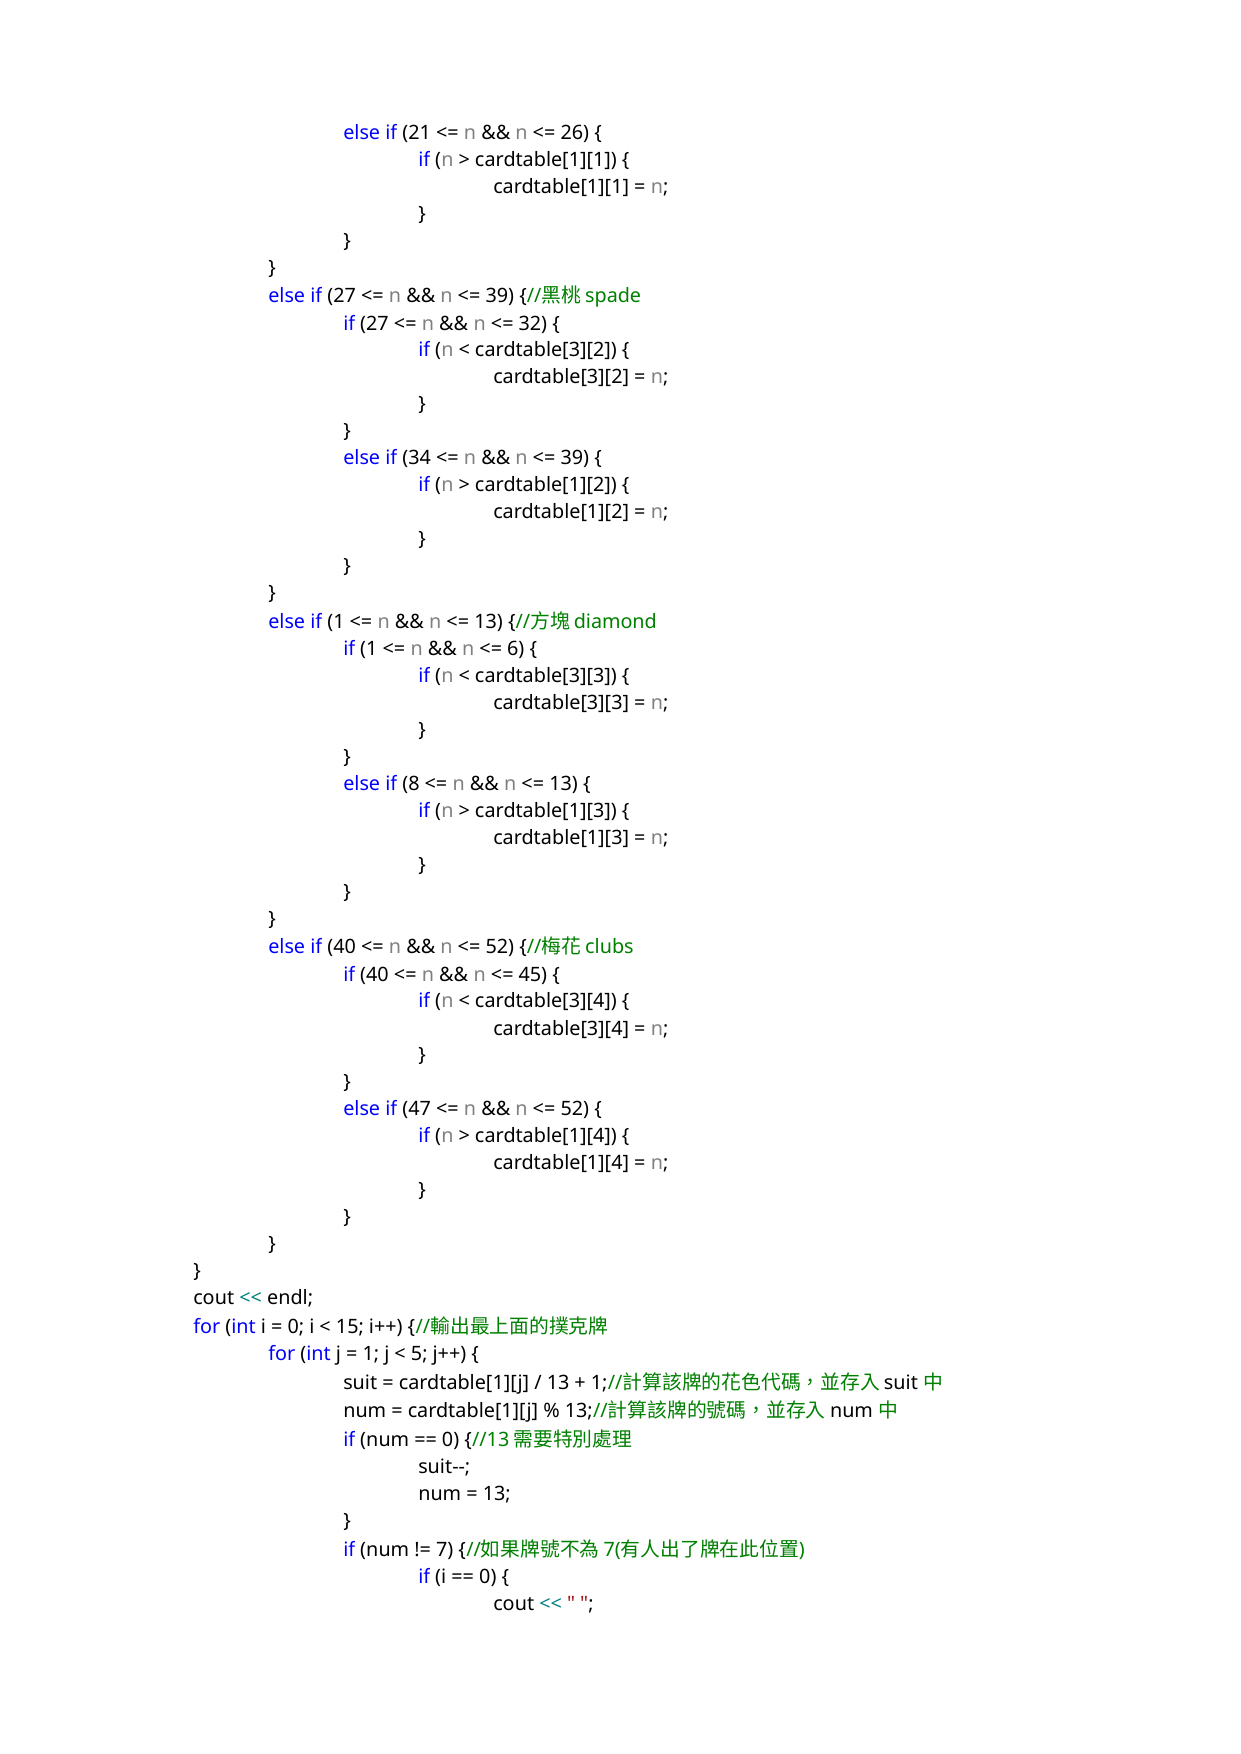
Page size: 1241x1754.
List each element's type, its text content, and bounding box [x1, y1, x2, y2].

text cardtable[1][4] = n; [118, 1149, 1122, 1176]
text if (num == 0) {//13需要特別處理 [118, 1424, 1122, 1452]
text cardtable[3][3] = n; [118, 688, 1122, 715]
text if (1 <= n && n <= 6) { [118, 634, 1122, 661]
text if (n > cardtable[1][3]) { [118, 796, 1122, 823]
text } [118, 904, 1122, 931]
text } [118, 1229, 1122, 1257]
text } [118, 1203, 1122, 1229]
text } [118, 417, 1122, 444]
text } [118, 877, 1122, 904]
text cardtable[3][4] = n; [118, 1014, 1122, 1041]
text for (int i = 0; i < 15; i++) {//輸出最上面的撲克牌 [118, 1311, 1122, 1339]
text if (num != 7) {//如果牌號不為7(有人出了牌在此位置) [118, 1533, 1122, 1562]
text else if (21 <= n && n <= 26) { [118, 118, 1122, 145]
text } [118, 524, 1122, 552]
text suit = cardtable[1][j] / 13 + 1;//計算該牌的花色代碼，並存入suit 中 [118, 1366, 1122, 1395]
text suit--; [118, 1452, 1122, 1479]
text if (n > cardtable[1][1]) { [118, 145, 1122, 172]
text } [118, 742, 1122, 769]
text cardtable[3][2] = n; [118, 363, 1122, 390]
text num = cardtable[1][j] % 13;//計算該牌的號碼，並存入 num 中 [118, 1395, 1122, 1424]
text else if (40 <= n && n <= 52) {//梅花clubs [118, 931, 1122, 960]
text if (i == 0) { [118, 1562, 1122, 1589]
text cout << " "; [118, 1589, 1122, 1616]
text else if (8 <= n && n <= 13) { [118, 769, 1122, 796]
text } [118, 1041, 1122, 1068]
text else if (47 <= n && n <= 52) { [118, 1095, 1122, 1122]
text if (27 <= n && n <= 32) { [118, 309, 1122, 336]
text } [118, 552, 1122, 578]
text cardtable[1][3] = n; [118, 823, 1122, 850]
text num = 13; [118, 1479, 1122, 1506]
text } [118, 199, 1122, 226]
text } [118, 390, 1122, 417]
text if (n < cardtable[3][4]) { [118, 987, 1122, 1014]
text else if (27 <= n && n <= 39) {//黑桃spade [118, 280, 1122, 309]
text } [118, 1506, 1122, 1533]
text if (n < cardtable[3][3]) { [118, 661, 1122, 688]
text cout << endl; [118, 1283, 1122, 1311]
text for (int j = 1; j < 5; j++) { [118, 1339, 1122, 1366]
text } [118, 1068, 1122, 1095]
text } [118, 1176, 1122, 1203]
text if (40 <= n && n <= 45) { [118, 960, 1122, 987]
text cardtable[1][1] = n; [118, 172, 1122, 199]
text cardtable[1][2] = n; [118, 498, 1122, 524]
text } [118, 1257, 1122, 1283]
text if (n > cardtable[1][2]) { [118, 471, 1122, 498]
text } [118, 850, 1122, 877]
text } [118, 226, 1122, 253]
text } [118, 715, 1122, 742]
text } [118, 253, 1122, 280]
text } [118, 578, 1122, 606]
text if (n > cardtable[1][4]) { [118, 1122, 1122, 1149]
text else if (1 <= n && n <= 13) {//方塊diamond [118, 606, 1122, 634]
text else if (34 <= n && n <= 39) { [118, 444, 1122, 471]
text if (n < cardtable[3][2]) { [118, 336, 1122, 363]
